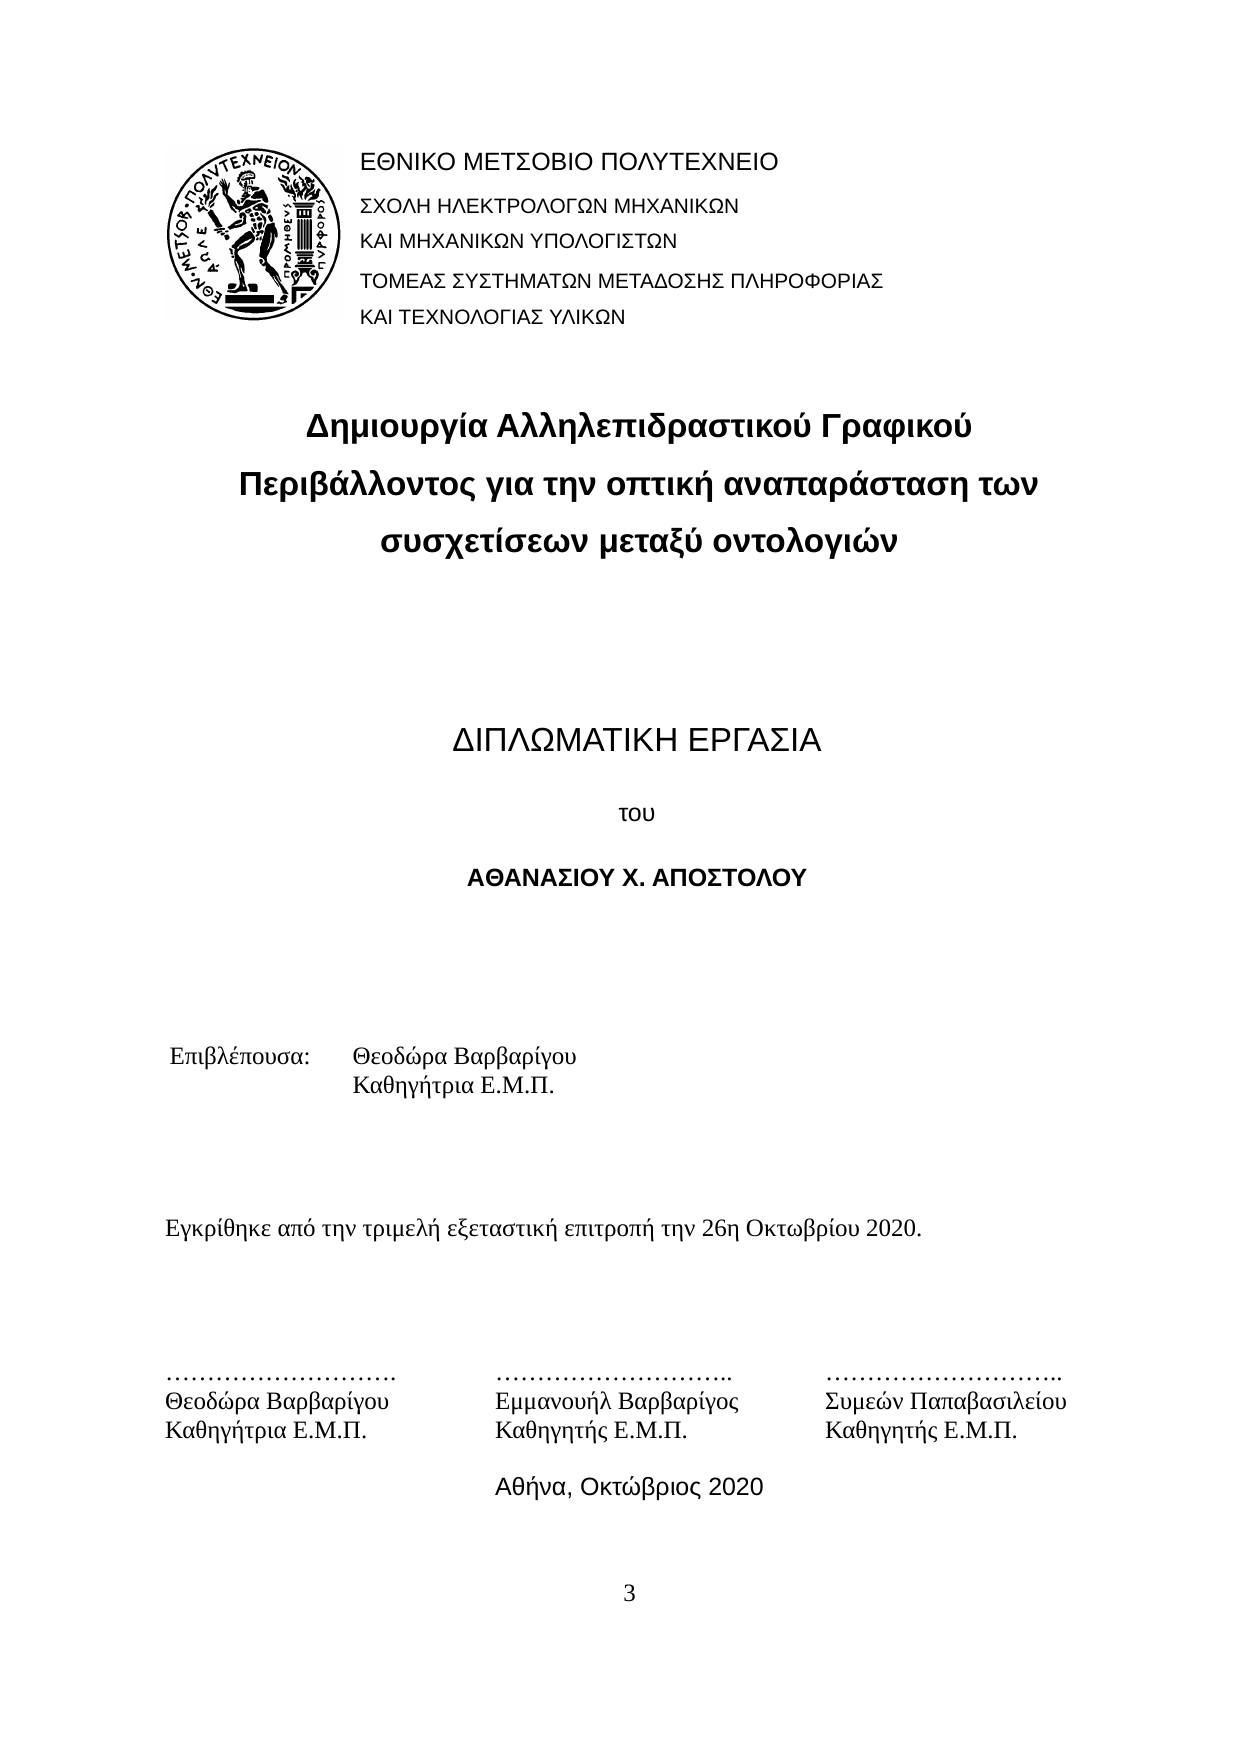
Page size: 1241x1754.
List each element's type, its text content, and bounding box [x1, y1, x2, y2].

table_header [165, 147, 359, 357]
text Δημιουργία Αλληλεπιδραστικού Γραφικού Περιβάλλοντος για την οπτική αναπαράσταση των συσχετίσεων μεταξύ οντολογιών [186, 406, 1093, 560]
text Εγκρίθηκε από την τριμελή εξεταστική επιτροπή την 26η Οκτωβρίου 2020. [165, 1213, 1093, 1242]
table_header Επιβλέπουσα: [169, 1041, 352, 1098]
text ΔΙΠΛΩΜΑΤΙΚΗ ΕΡΓΑΣΙΑ [186, 720, 1088, 758]
text ΑΘΑΝΑΣΙΟΥ Χ. ΑΠΟΣΤΟΛΟΥ [186, 863, 1088, 891]
picture [165, 147, 344, 322]
table_header Θεοδώρα Βαρβαρίγου Καθηγήτρια Ε.Μ.Π. [353, 1041, 1093, 1098]
text Αθήνα, Οκτώβριος 2020 [165, 1472, 1093, 1501]
table_header [750, 1357, 825, 1443]
table_header ……………………….. Εμμανουήλ Βαρβαρίγος Καθηγητής Ε.Μ.Π. [495, 1357, 750, 1443]
table_header [420, 1357, 495, 1443]
table_header ΕΘΝΙΚΟ ΜΕΤΣΟΒΙΟ ΠΟΛΥΤΕΧΝΕΙΟ ΣΧΟΛΗ ΗΛΕΚΤΡΟΛΟΓΩΝ ΜΗΧΑΝΙΚΩΝ ΚΑΙ ΜΗΧΑΝΙΚΩΝ ΥΠΟΛΟΓΙΣΤΩΝ ΤΟΜΕΑΣ ΣΥΣΤΗΜΑΤΩΝ ΜΕΤΑΔΟΣΗΣ ΠΛΗΡΟΦΟΡΙΑΣ ΚΑΙ ΤΕΧΝΟΛΟΓΙΑΣ ΥΛΙΚΩΝ [360, 147, 885, 357]
text του [186, 798, 1088, 827]
table_header ……………………….. Συμεών Παπαβασιλείου Καθηγητής Ε.Μ.Π. [825, 1357, 1093, 1443]
table_header ………………………. Θεοδώρα Βαρβαρίγου Καθηγήτρια Ε.Μ.Π. [165, 1357, 420, 1443]
